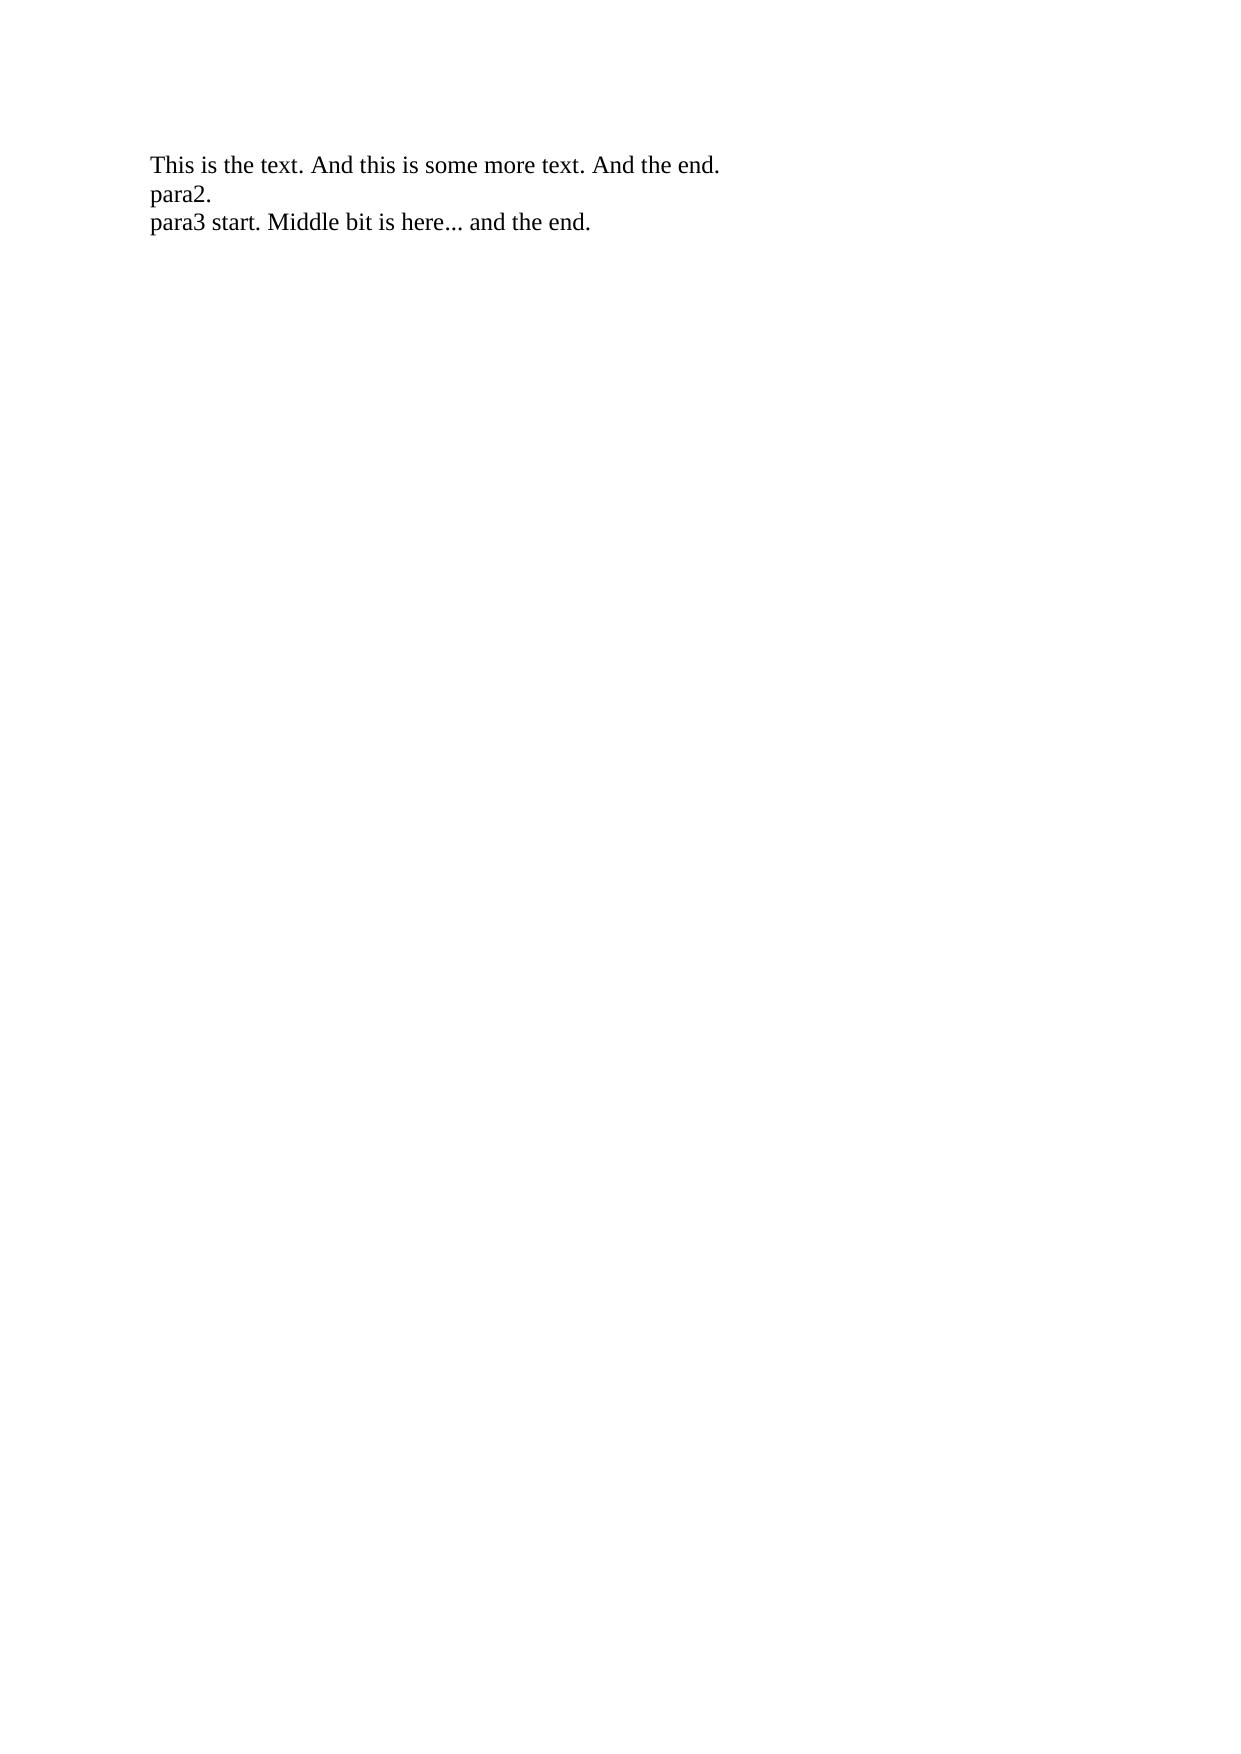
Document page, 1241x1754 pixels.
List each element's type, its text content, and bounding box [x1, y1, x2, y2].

text para3 start. Middle bit is here... and the end. [150, 207, 1090, 236]
text This is the text. And this is some more text. And the end. [150, 150, 1090, 179]
text para2. [150, 179, 1090, 207]
